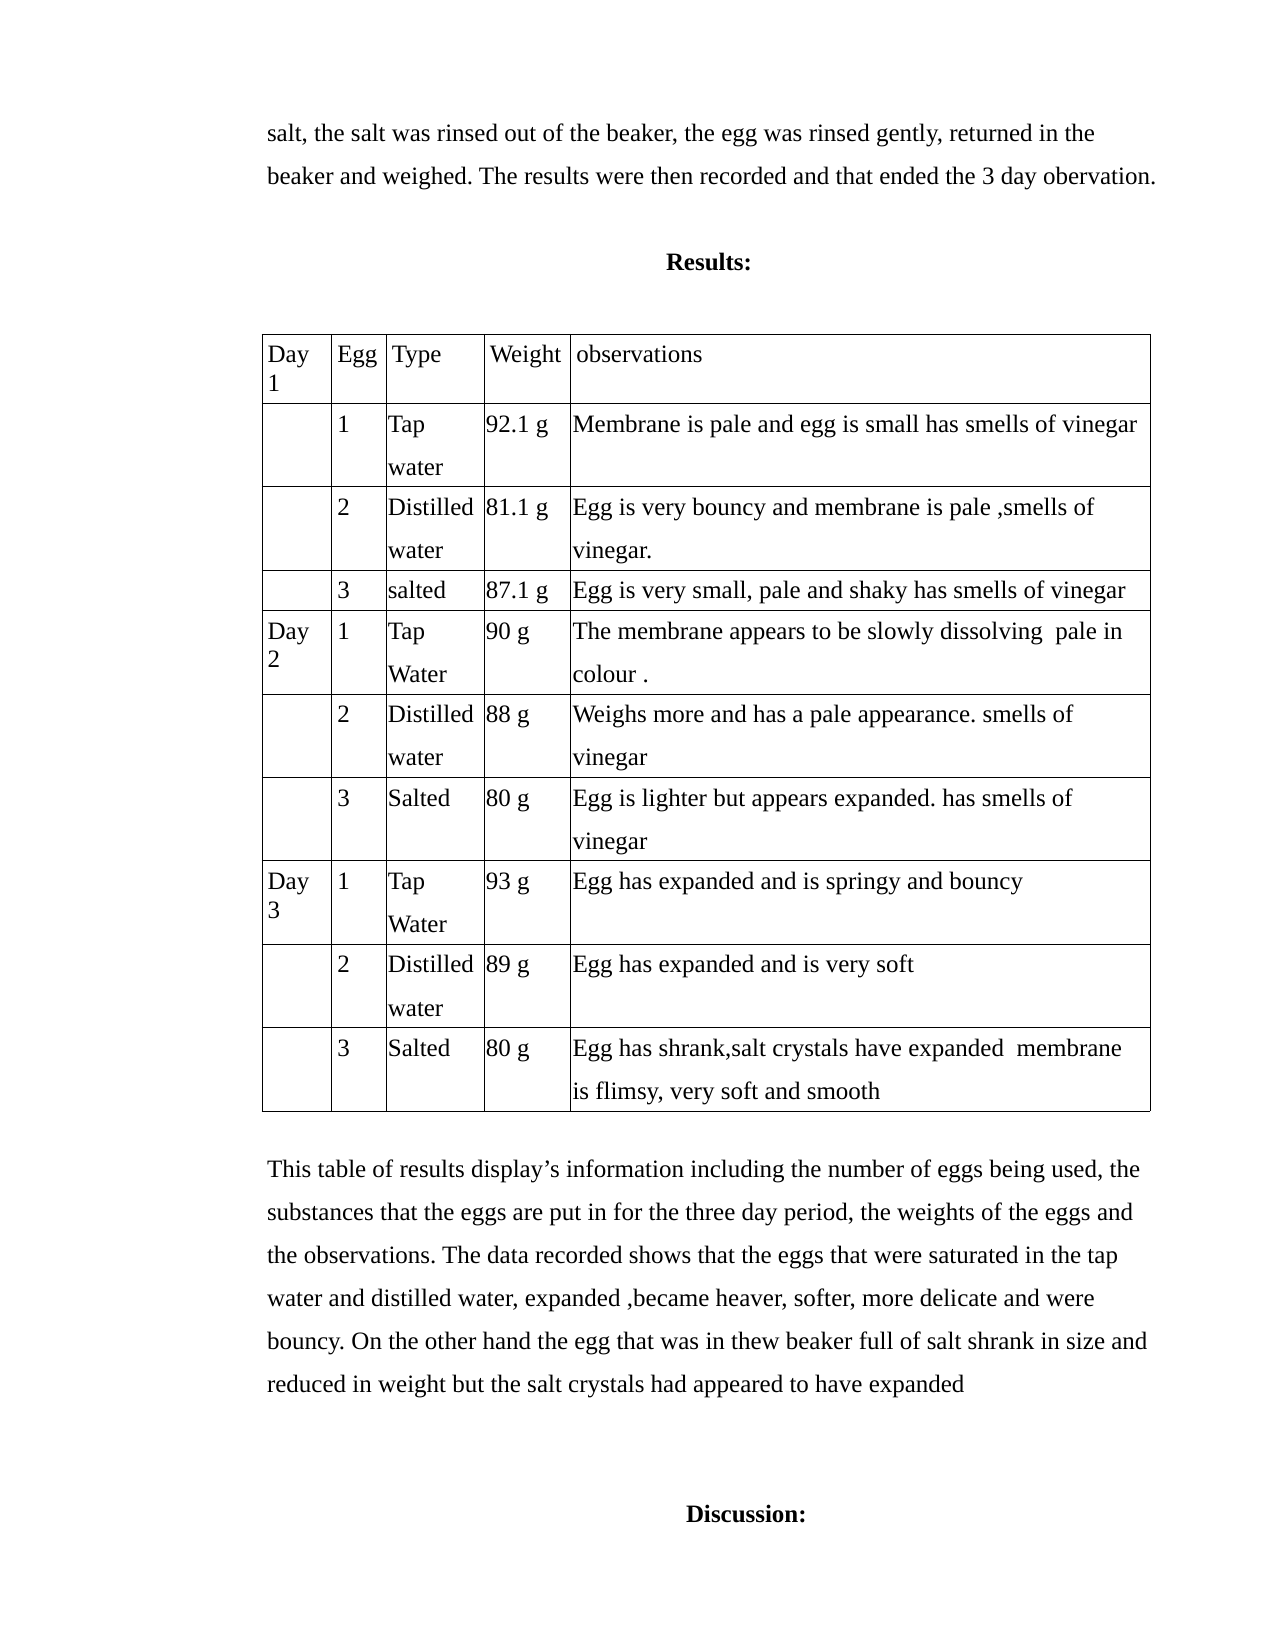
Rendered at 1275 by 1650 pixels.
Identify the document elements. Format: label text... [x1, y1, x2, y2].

table_cell Egg has expanded and is springy and bouncy [571, 861, 1150, 944]
table_cell 92.1 g [485, 404, 570, 486]
table_cell Day 2 [263, 611, 331, 693]
table_cell 88 g [485, 695, 570, 777]
table_cell 3 [332, 1028, 386, 1111]
text salt, the salt was rinsed out of the beaker, the egg was rinsed gently, returned in the beaker and weighed. The results were then recorded and that ended the 3 day obervation. [267, 118, 1157, 190]
table_cell Day 3 [263, 861, 331, 944]
table_cell [263, 404, 331, 486]
table_cell Egg is very small, pale and shaky has smells of vinegar [571, 571, 1150, 610]
table_cell Distilled water [387, 487, 484, 570]
table_cell 2 [332, 695, 386, 777]
table_cell The membrane appears to be slowly dissolving pale in colour . [571, 611, 1150, 693]
table_cell [263, 945, 331, 1027]
table_cell Egg is very bouncy and membrane is pale ,smells of vinegar. [571, 487, 1150, 570]
table_cell Distilled water [387, 945, 484, 1027]
table_header Type [387, 335, 484, 403]
list Discussion: [304, 1499, 1157, 1528]
table_cell 87.1 g [485, 571, 570, 610]
table_cell [263, 571, 331, 610]
table_cell Tap Water [387, 611, 484, 693]
table_cell salted [387, 571, 484, 610]
table_cell Salted [387, 778, 484, 860]
table_cell [263, 487, 331, 570]
table_cell 81.1 g [485, 487, 570, 570]
table_cell [263, 1028, 331, 1111]
table_cell Tap Water [387, 861, 484, 944]
table_cell Membrane is pale and egg is small has smells of vinegar [571, 404, 1150, 486]
table_cell [263, 695, 331, 777]
table_cell 80 g [485, 1028, 570, 1111]
table_cell 90 g [485, 611, 570, 693]
table_cell Egg has expanded and is very soft [571, 945, 1150, 1027]
table_cell 1 [332, 861, 386, 944]
table_cell Tap water [387, 404, 484, 486]
table_cell Egg has shrank,salt crystals have expanded membrane is flimsy, very soft and smooth [571, 1028, 1150, 1111]
list This table of results display’s information including the number of eggs being used, the substances that the eggs are put in for the three day period, the weights of the eggs and the observations. The data recorded shows that the eggs that were saturated in the tap water and distilled water, expanded ,became heaver, softer, more delicate and were bouncy. On the other hand the egg that was in thew beaker full of salt shrank in size and reduced in weight but the salt crystals had appeared to have expanded [267, 1154, 1157, 1398]
table_cell 1 [332, 404, 386, 486]
table_cell 2 [332, 487, 386, 570]
table_cell 80 g [485, 778, 570, 860]
table_cell 3 [332, 778, 386, 860]
table_cell 3 [332, 571, 386, 610]
table_cell [263, 778, 331, 860]
table_header observations [571, 335, 1150, 403]
text Results: [267, 247, 1157, 276]
table_cell Distilled water [387, 695, 484, 777]
table_cell 1 [332, 611, 386, 693]
table_cell 89 g [485, 945, 570, 1027]
table_cell 2 [332, 945, 386, 1027]
table_header Weight [485, 335, 570, 403]
table_cell Salted [387, 1028, 484, 1111]
table_cell Egg is lighter but appears expanded. has smells of vinegar [571, 778, 1150, 860]
table_header Egg [332, 335, 386, 403]
table_header Day 1 [263, 335, 331, 403]
table_cell Weighs more and has a pale appearance. smells of vinegar [571, 695, 1150, 777]
table_cell 93 g [485, 861, 570, 944]
